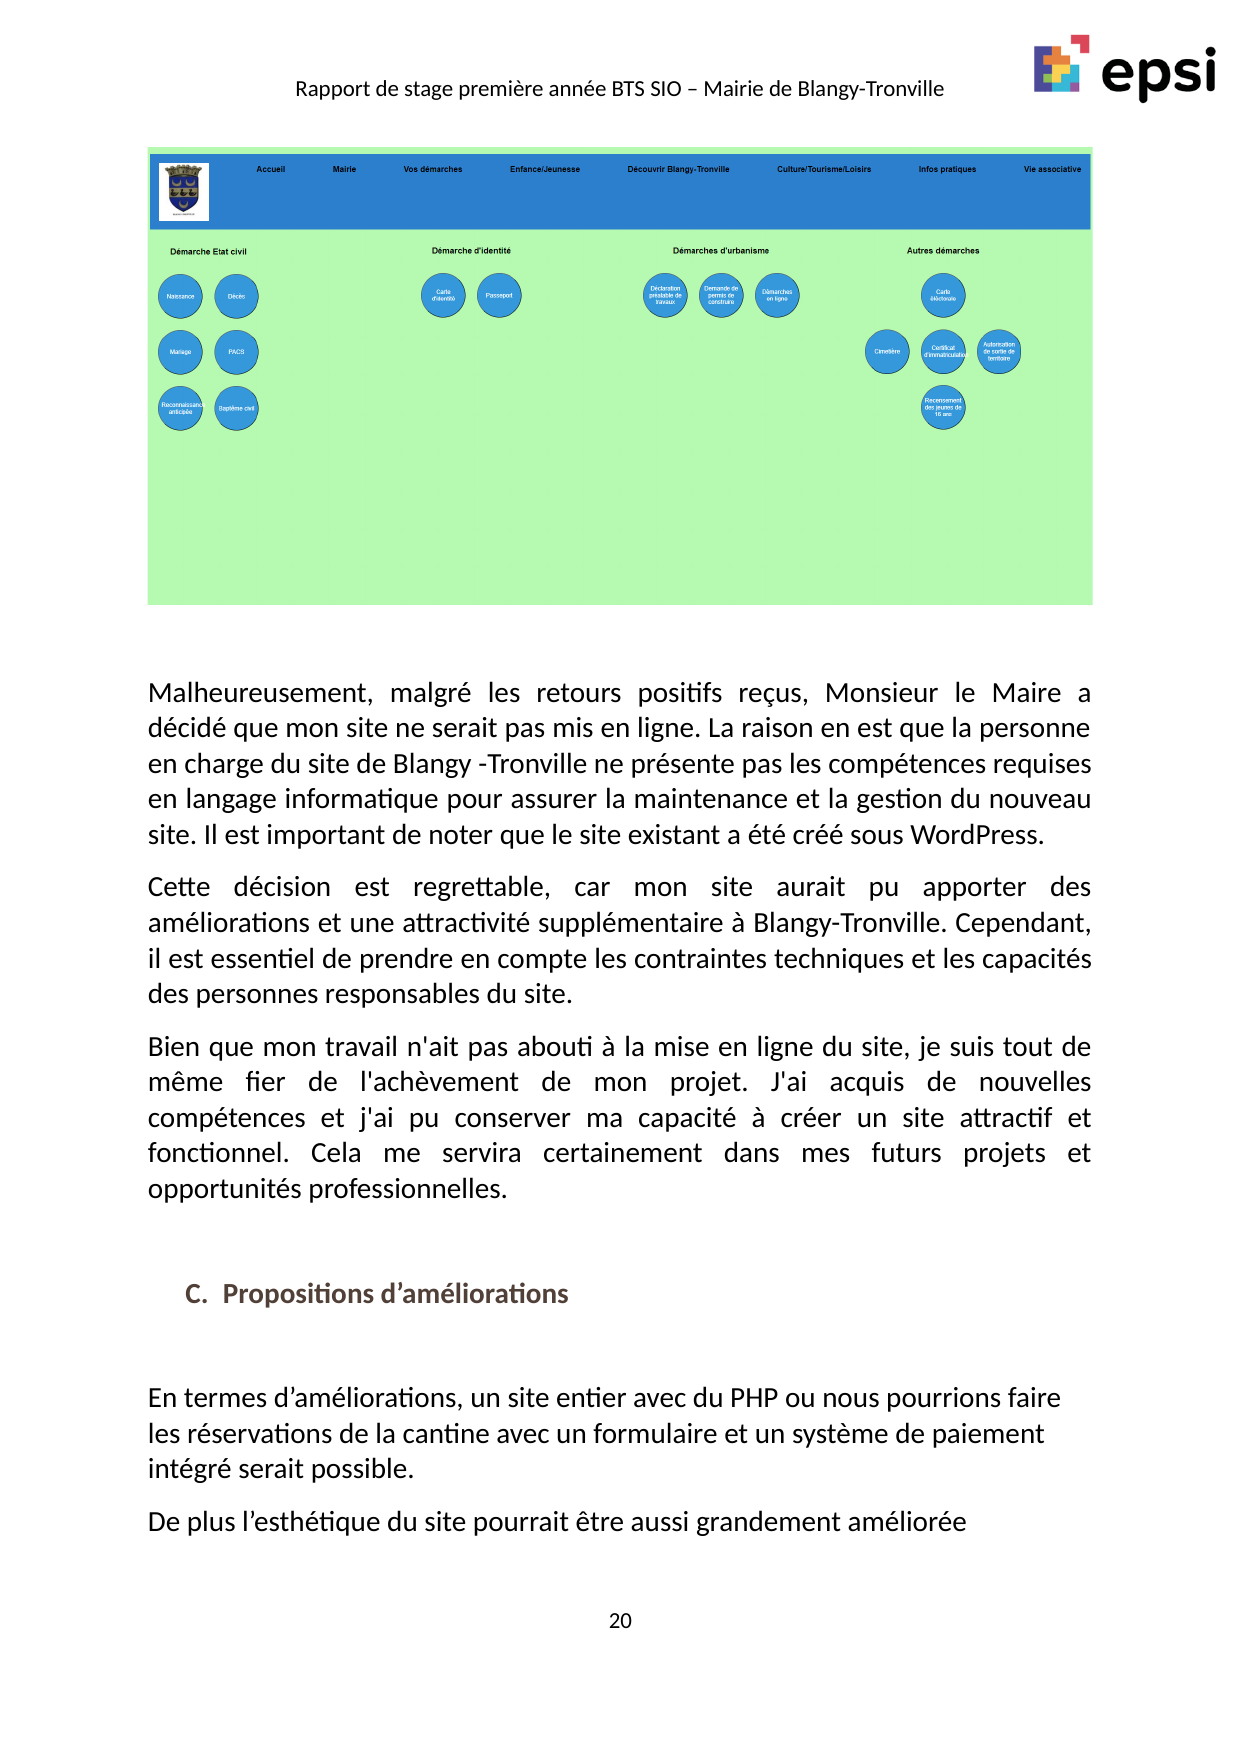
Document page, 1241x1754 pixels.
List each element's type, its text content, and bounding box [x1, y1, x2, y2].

text Cette décision est regrettable, car mon site aurait pu apporter des améliorations et une attractivité supplémentaire à Blangy-Tronville. Cependant, il est essentiel de prendre en compte les contraintes techniques et les capacités des personnes responsables du site. [148, 868, 1093, 1011]
text Bien que mon travail n'ait pas abouti à la mise en ligne du site, je suis tout de même fier de l'achèvement de mon projet. J'ai acquis de nouvelles compétences et j'ai pu conserver ma capacité à créer un site attractif et fonctionnel. Cela me servira certainement dans mes futurs projets et opportunités professionnelles. [148, 1028, 1093, 1206]
text De plus l’esthétique du site pourrait être aussi grandement améliorée [148, 1503, 1093, 1538]
text En termes d’améliorations, un site entier avec du PHP ou nous pourrions faire les réservations de la cantine avec un formulaire et un système de paiement intégré serait possible. [148, 1379, 1093, 1486]
text Malheureusement, malgré les retours positifs reçus, Monsieur le Maire a décidé que mon site ne serait pas mis en ligne. La raison en est que la personne en charge du site de Blangy -Tronville ne présente pas les compétences requises en langage informatique pour assurer la maintenance et la gestion du nouveau site. Il est important de noter que le site existant a été créé sous WordPress. [148, 674, 1093, 852]
list Propositions d’améliorations [185, 1275, 1093, 1310]
